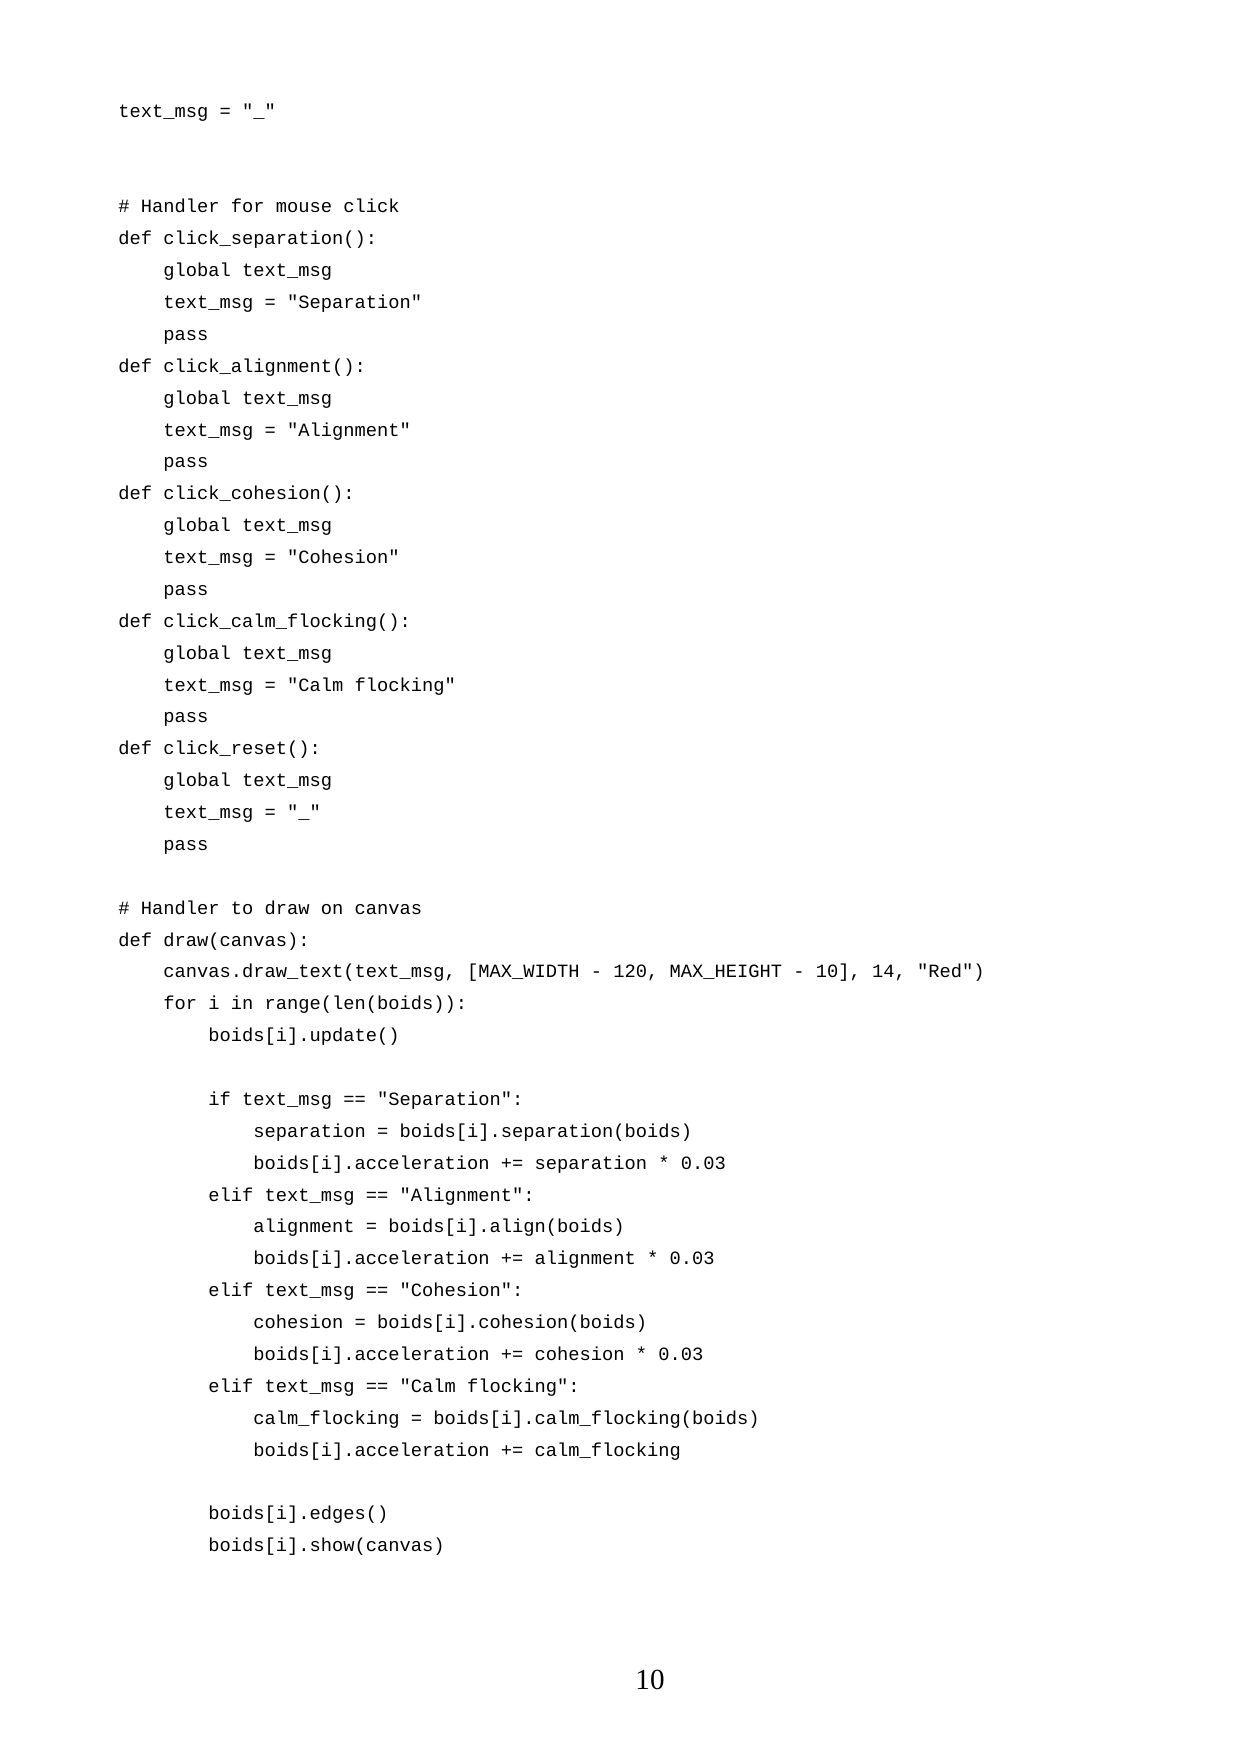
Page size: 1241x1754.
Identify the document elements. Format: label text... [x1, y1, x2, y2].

text def click_reset(): [118, 739, 1181, 760]
text # Handler for mouse click [118, 197, 1181, 218]
text pass [118, 452, 1181, 473]
text global text_msg [118, 388, 1181, 410]
text global text_msg [118, 261, 1181, 282]
text alignment = boids[i].align(boids) [118, 1217, 1181, 1238]
text boids[i].show(canvas) [118, 1536, 1181, 1557]
text canvas.draw_text(text_msg, [MAX_WIDTH - 120, MAX_HEIGHT - 10], 14, "Red") [118, 962, 1181, 983]
text text_msg = "Cohesion" [118, 548, 1181, 569]
text pass [118, 325, 1181, 346]
text boids[i].acceleration += cohesion * 0.03 [118, 1345, 1181, 1366]
text text_msg = "Separation" [118, 293, 1181, 314]
text boids[i].acceleration += calm_flocking [118, 1440, 1181, 1462]
text def draw(canvas): [118, 930, 1181, 952]
text pass [118, 580, 1181, 601]
text boids[i].acceleration += alignment * 0.03 [118, 1249, 1181, 1270]
text pass [118, 707, 1181, 728]
text def click_calm_flocking(): [118, 612, 1181, 633]
text separation = boids[i].separation(boids) [118, 1122, 1181, 1143]
text boids[i].update() [118, 1026, 1181, 1047]
text for i in range(len(boids)): [118, 994, 1181, 1015]
text boids[i].acceleration += separation * 0.03 [118, 1153, 1181, 1175]
text def click_cohesion(): [118, 484, 1181, 505]
text def click_separation(): [118, 229, 1181, 250]
text # Handler to draw on canvas [118, 898, 1181, 920]
text cohesion = boids[i].cohesion(boids) [118, 1313, 1181, 1334]
text text_msg = "_" [118, 803, 1181, 824]
text boids[i].edges() [118, 1504, 1181, 1525]
text text_msg = "Alignment" [118, 420, 1181, 442]
text text_msg = "Calm flocking" [118, 675, 1181, 697]
text global text_msg [118, 516, 1181, 537]
text global text_msg [118, 771, 1181, 792]
text global text_msg [118, 643, 1181, 665]
text pass [118, 835, 1181, 856]
text if text_msg == "Separation": [118, 1090, 1181, 1111]
text elif text_msg == "Alignment": [118, 1185, 1181, 1207]
text def click_alignment(): [118, 357, 1181, 378]
text calm_flocking = boids[i].calm_flocking(boids) [118, 1408, 1181, 1430]
text text_msg = "_" [118, 102, 1181, 123]
text elif text_msg == "Cohesion": [118, 1281, 1181, 1302]
text elif text_msg == "Calm flocking": [118, 1377, 1181, 1398]
